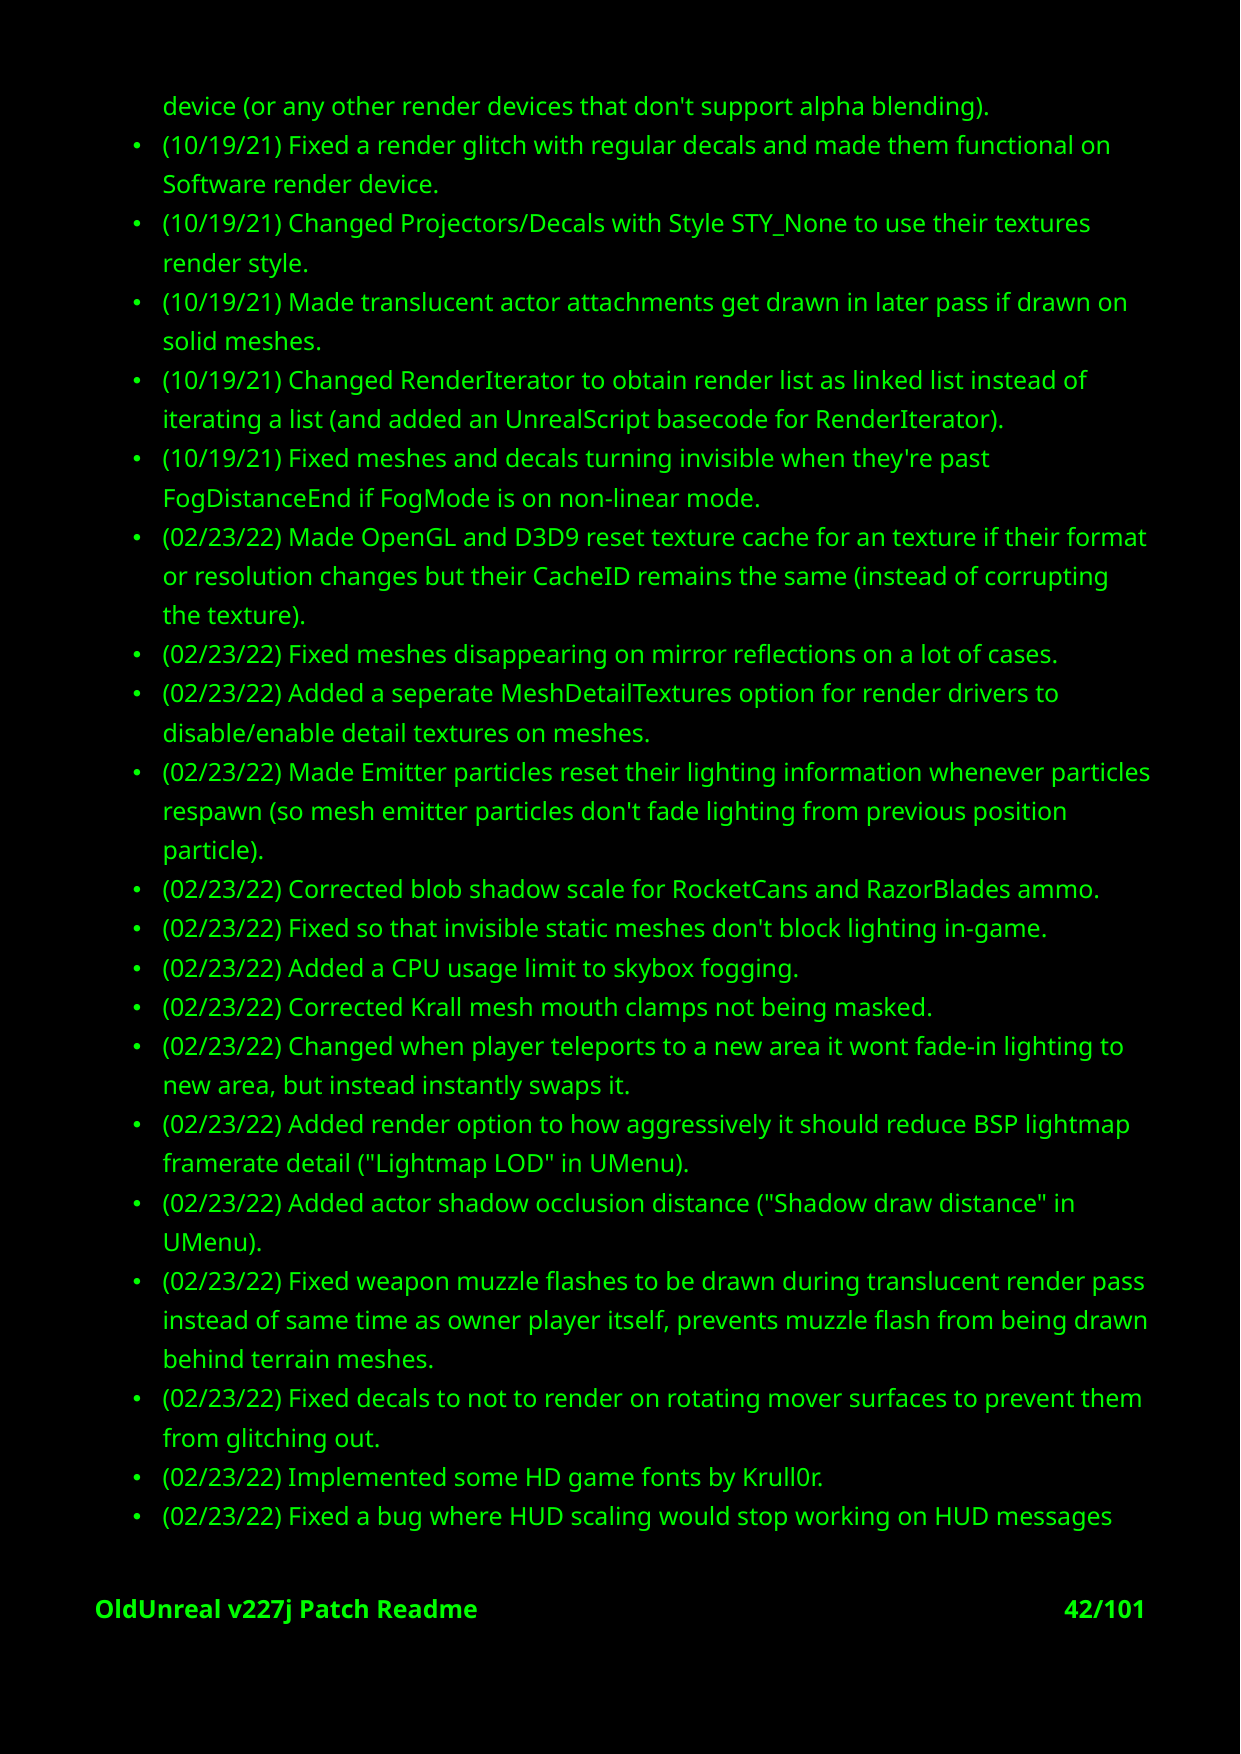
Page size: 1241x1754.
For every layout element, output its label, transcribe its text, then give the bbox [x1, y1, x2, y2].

list (10/19/21) Made translucent actor attachments get drawn in later pass if drawn on solid meshes. [133, 284, 1152, 358]
list (02/23/22) Changed when player teleports to a new area it wont fade-in lighting to new area, but instead instantly swaps it. [133, 1028, 1152, 1102]
list (02/23/22) Fixed decals to not to render on rotating mover surfaces to prevent them from glitching out. [133, 1381, 1152, 1454]
list (02/23/22) Fixed meshes disappearing on mirror reflections on a lot of cases. [133, 637, 1152, 671]
list (02/23/22) Made Emitter particles reset their lighting information whenever particles respawn (so mesh emitter particles don't fade lighting from previous position particle). [133, 754, 1152, 867]
list (02/23/22) Added a CPU usage limit to skybox fogging. [133, 950, 1152, 984]
list device (or any other render devices that don't support alpha blending). [133, 88, 1152, 123]
list (02/23/22) Corrected blob shadow scale for RocketCans and RazorBlades ammo. [133, 872, 1152, 906]
list (02/23/22) Fixed a bug where HUD scaling would stop working on HUD messages [133, 1498, 1152, 1533]
list (02/23/22) Added a seperate MeshDetailTextures option for render drivers to disable/enable detail textures on meshes. [133, 676, 1152, 749]
list (10/19/21) Fixed a render glitch with regular decals and made them functional on Software render device. [133, 128, 1152, 201]
list (02/23/22) Added actor shadow occlusion distance ("Shadow draw distance" in UMenu). [133, 1185, 1152, 1258]
list (10/19/21) Fixed meshes and decals turning invisible when they're past FogDistanceEnd if FogMode is on non-linear mode. [133, 441, 1152, 514]
list (10/19/21) Changed RenderIterator to obtain render list as linked list instead of iterating a list (and added an UnrealScript basecode for RenderIterator). [133, 363, 1152, 436]
list (10/19/21) Changed Projectors/Decals with Style STY_None to use their textures render style. [133, 206, 1152, 279]
list (02/23/22) Implemented some HD game fonts by Krull0r. [133, 1459, 1152, 1493]
list (02/23/22) Made OpenGL and D3D9 reset texture cache for an texture if their format or resolution changes but their CacheID remains the same (instead of corrupting the texture). [133, 519, 1152, 632]
list (02/23/22) Added render option to how aggressively it should reduce BSP lightmap framerate detail ("Lightmap LOD" in UMenu). [133, 1107, 1152, 1180]
list (02/23/22) Fixed weapon muzzle flashes to be drawn during translucent render pass instead of same time as owner player itself, prevents muzzle flash from being drawn behind terrain meshes. [133, 1263, 1152, 1376]
list (02/23/22) Fixed so that invisible static meshes don't block lighting in-game. [133, 911, 1152, 945]
list (02/23/22) Corrected Krall mesh mouth clamps not being masked. [133, 989, 1152, 1023]
